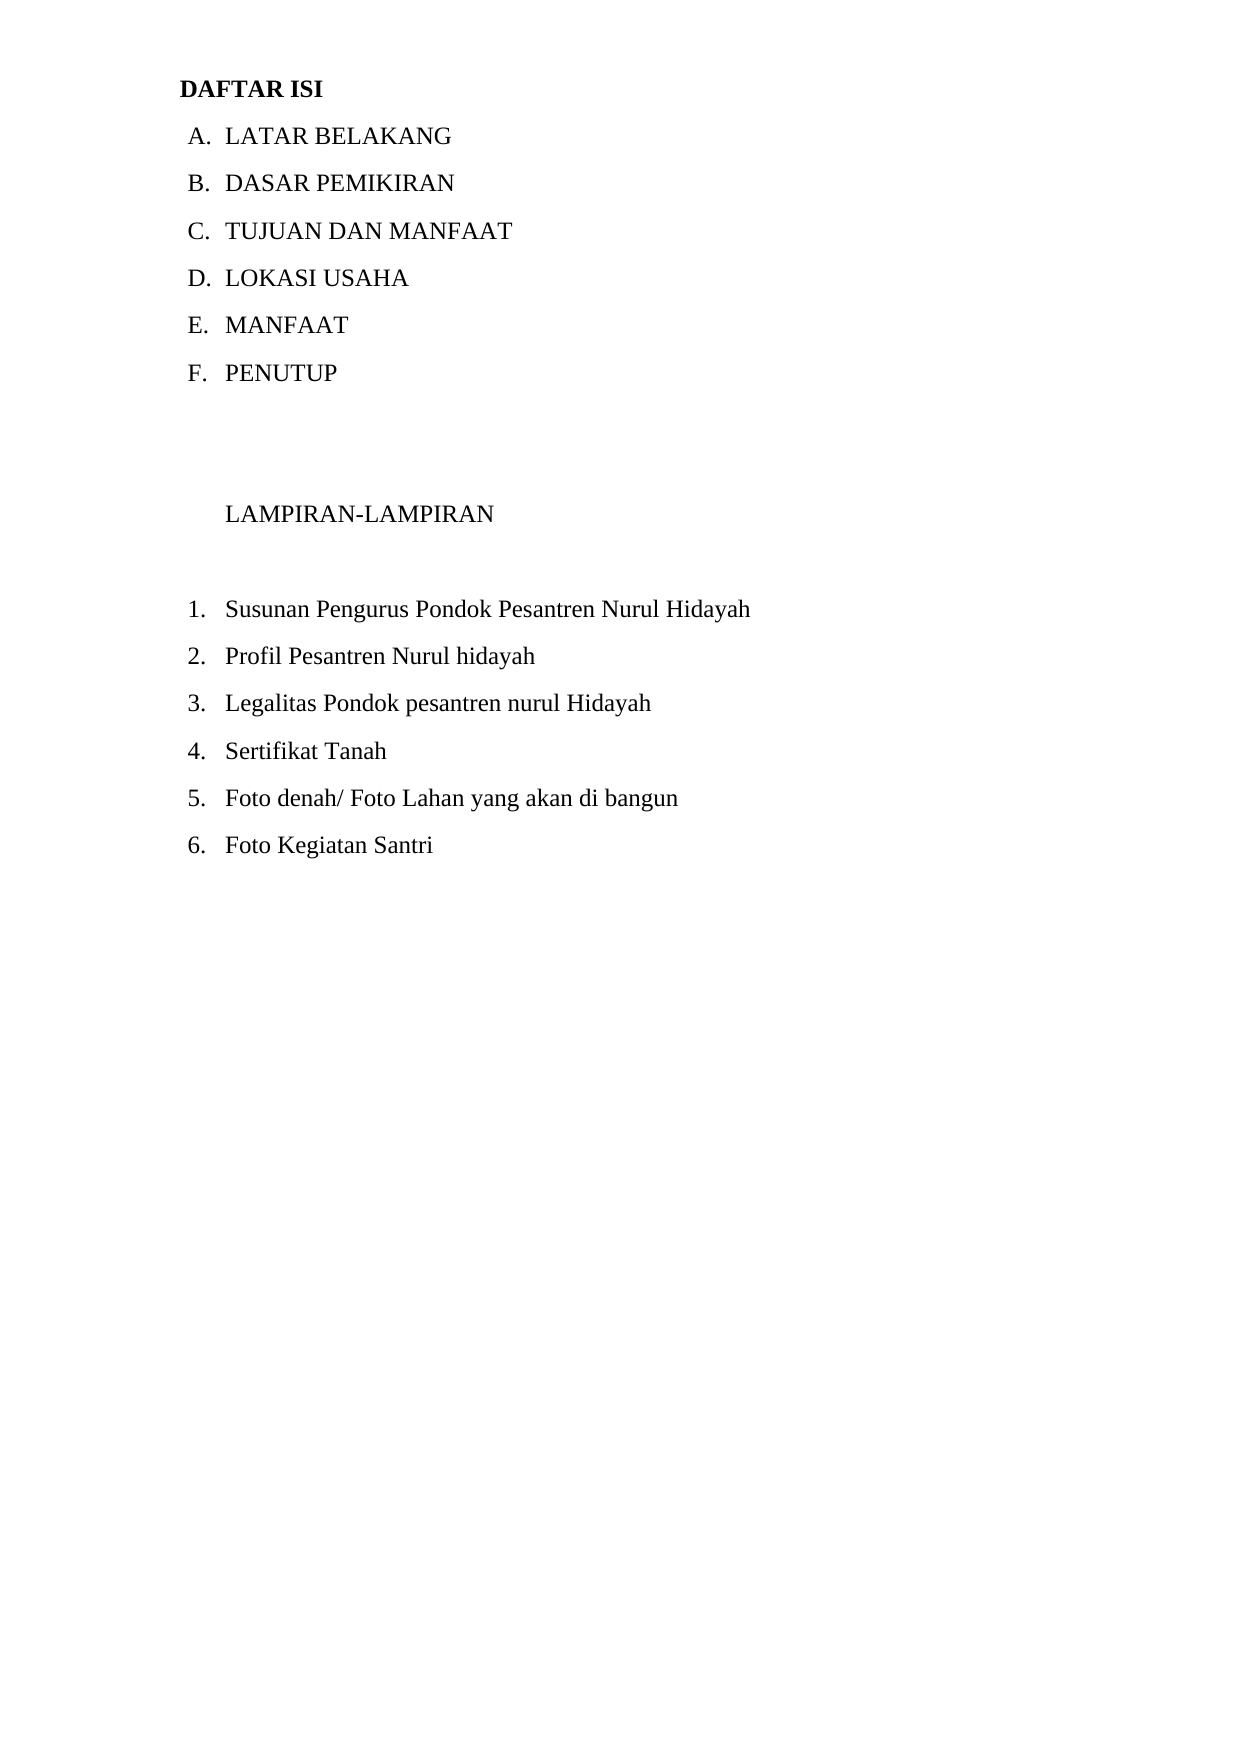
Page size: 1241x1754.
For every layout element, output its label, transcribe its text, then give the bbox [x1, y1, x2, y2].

list MANFAAT [187, 311, 1090, 339]
list Legalitas Pondok pesantren nurul Hidayah [187, 688, 1090, 717]
list TUJUAN DAN MANFAAT [187, 216, 1090, 244]
list Susunan Pengurus Pondok Pesantren Nurul Hidayah [187, 594, 1090, 622]
list PENUTUP [187, 358, 1090, 387]
list LATAR BELAKANG [187, 121, 1090, 150]
list Sertifikat Tanah [187, 736, 1090, 764]
list Foto denah/ Foto Lahan yang akan di bangun [187, 783, 1090, 812]
list LAMPIRAN-LAMPIRAN [225, 499, 1090, 528]
text DAFTAR ISI [179, 74, 1090, 103]
list LOKASI USAHA [187, 263, 1090, 292]
list DASAR PEMIKIRAN [187, 168, 1090, 197]
list Foto Kegiatan Santri [187, 831, 1090, 859]
list Profil Pesantren Nurul hidayah [187, 641, 1090, 670]
